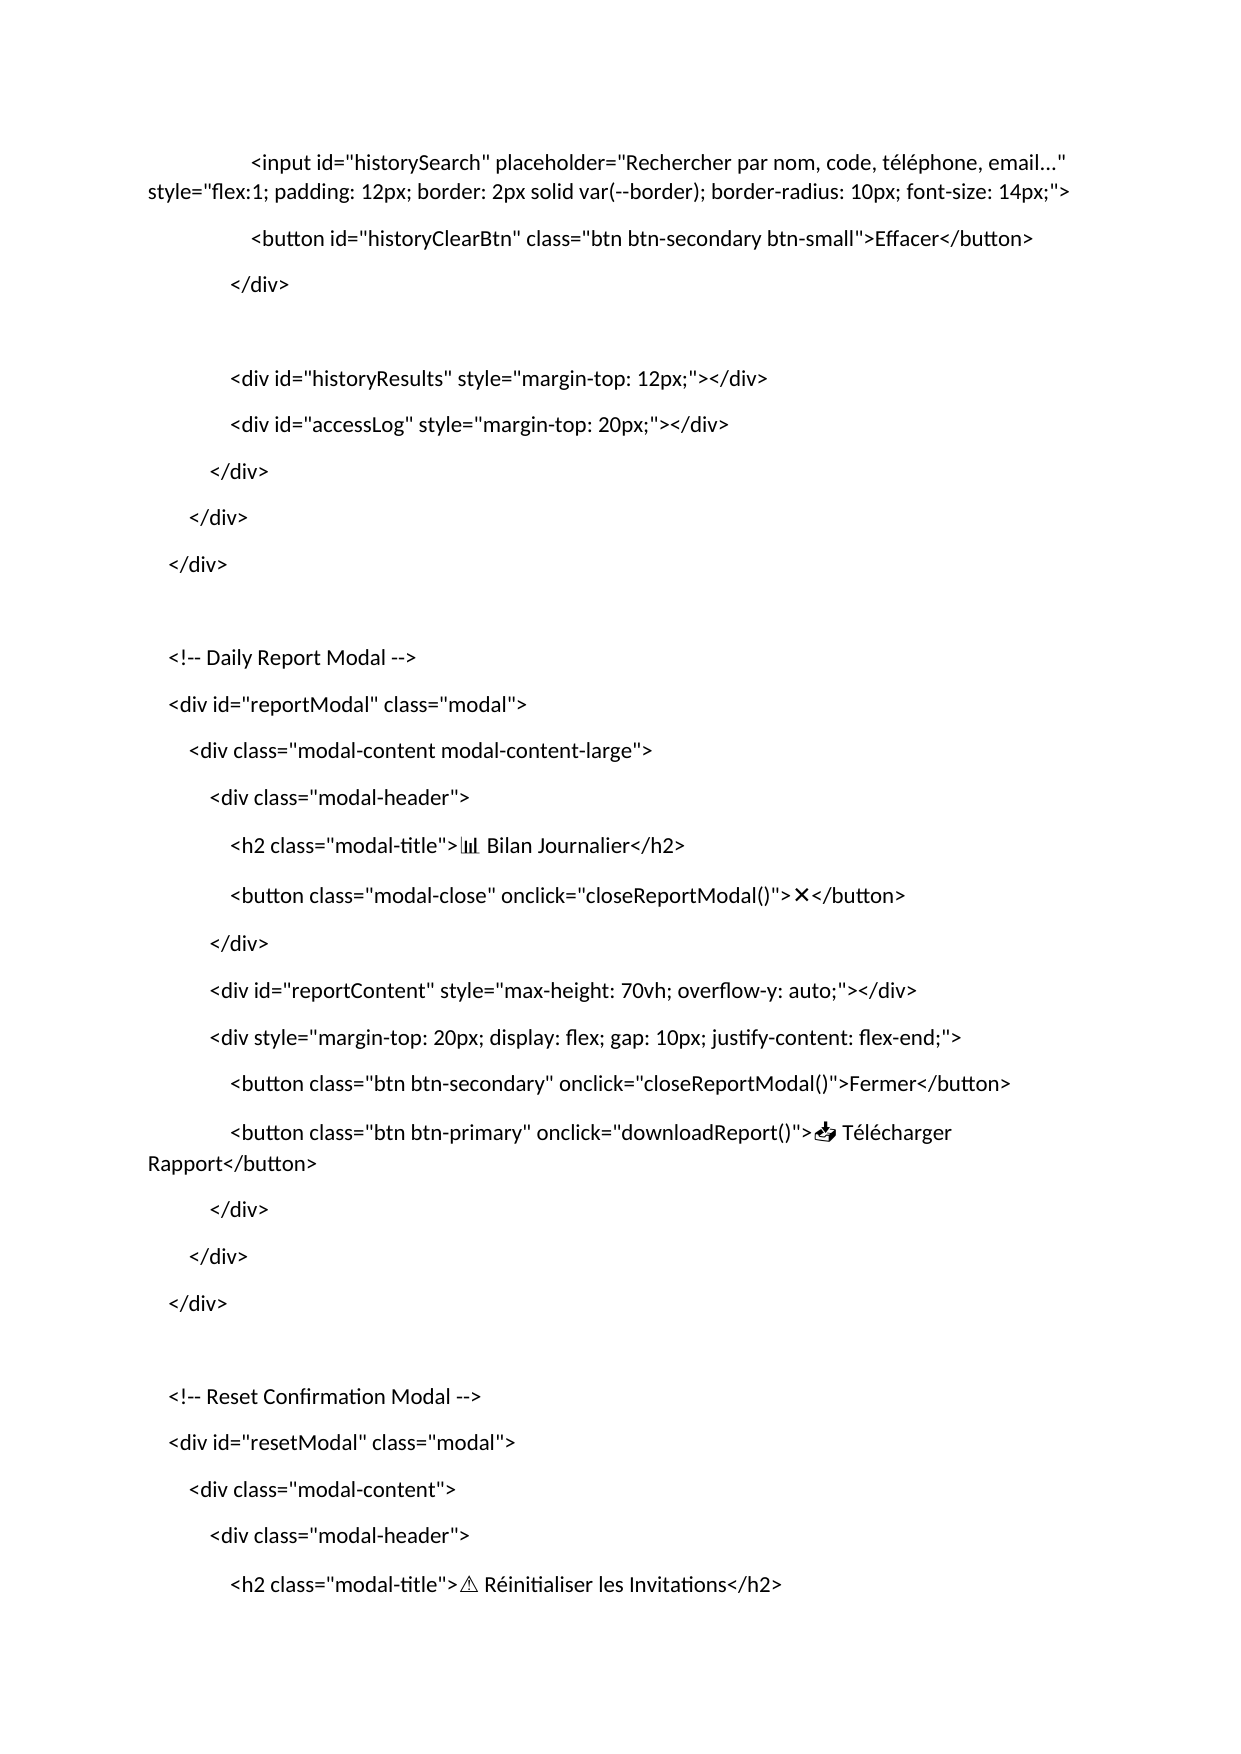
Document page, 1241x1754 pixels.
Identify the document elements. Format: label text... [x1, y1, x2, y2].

text <div id="historyResults" style="margin-top: 12px;"></div> [148, 364, 1093, 392]
text <div style="margin-top: 20px; display: flex; gap: 10px; justify-content: flex-end;"> [148, 1023, 1093, 1051]
text <button class="btn btn-primary" onclick="downloadReport()">📥 Télécharger Rapport</button> [148, 1116, 1093, 1177]
text </div> [148, 1289, 1093, 1317]
text <!-- Daily Report Modal --> [148, 643, 1093, 671]
text <button id="historyClearBtn" class="btn btn-secondary btn-small">Effacer</button> [148, 224, 1093, 252]
text <input id="historySearch" placeholder="Rechercher par nom, code, téléphone, email..." style="flex:1; padding: 12px; border: 2px solid var(--border); border-radius: 10px; font-size: 14px;"> [148, 148, 1093, 206]
text </div> [148, 503, 1093, 531]
text </div> [148, 457, 1093, 485]
text </div> [148, 929, 1093, 958]
text </div> [148, 1242, 1093, 1270]
text </div> [148, 550, 1093, 578]
text <div class="modal-header"> [148, 1521, 1093, 1549]
text <div id="reportContent" style="max-height: 70vh; overflow-y: auto;"></div> [148, 976, 1093, 1004]
text <h2 class="modal-title">⚠️ Réinitialiser les Invitations</h2> [148, 1568, 1093, 1599]
text <div id="accessLog" style="margin-top: 20px;"></div> [148, 410, 1093, 438]
text <!-- Reset Confirmation Modal --> [148, 1382, 1093, 1410]
text <div id="reportModal" class="modal"> [148, 690, 1093, 718]
text <button class="btn btn-secondary" onclick="closeReportModal()">Fermer</button> [148, 1069, 1093, 1097]
text </div> [148, 1196, 1093, 1223]
text <div class="modal-content modal-content-large"> [148, 736, 1093, 764]
text <div id="resetModal" class="modal"> [148, 1428, 1093, 1456]
text <button class="modal-close" onclick="closeReportModal()">✕</button> [148, 879, 1093, 911]
text </div> [148, 271, 1093, 299]
text <div class="modal-content"> [148, 1475, 1093, 1503]
text <div class="modal-header"> [148, 783, 1093, 811]
text <h2 class="modal-title">📊 Bilan Journalier</h2> [148, 829, 1093, 861]
